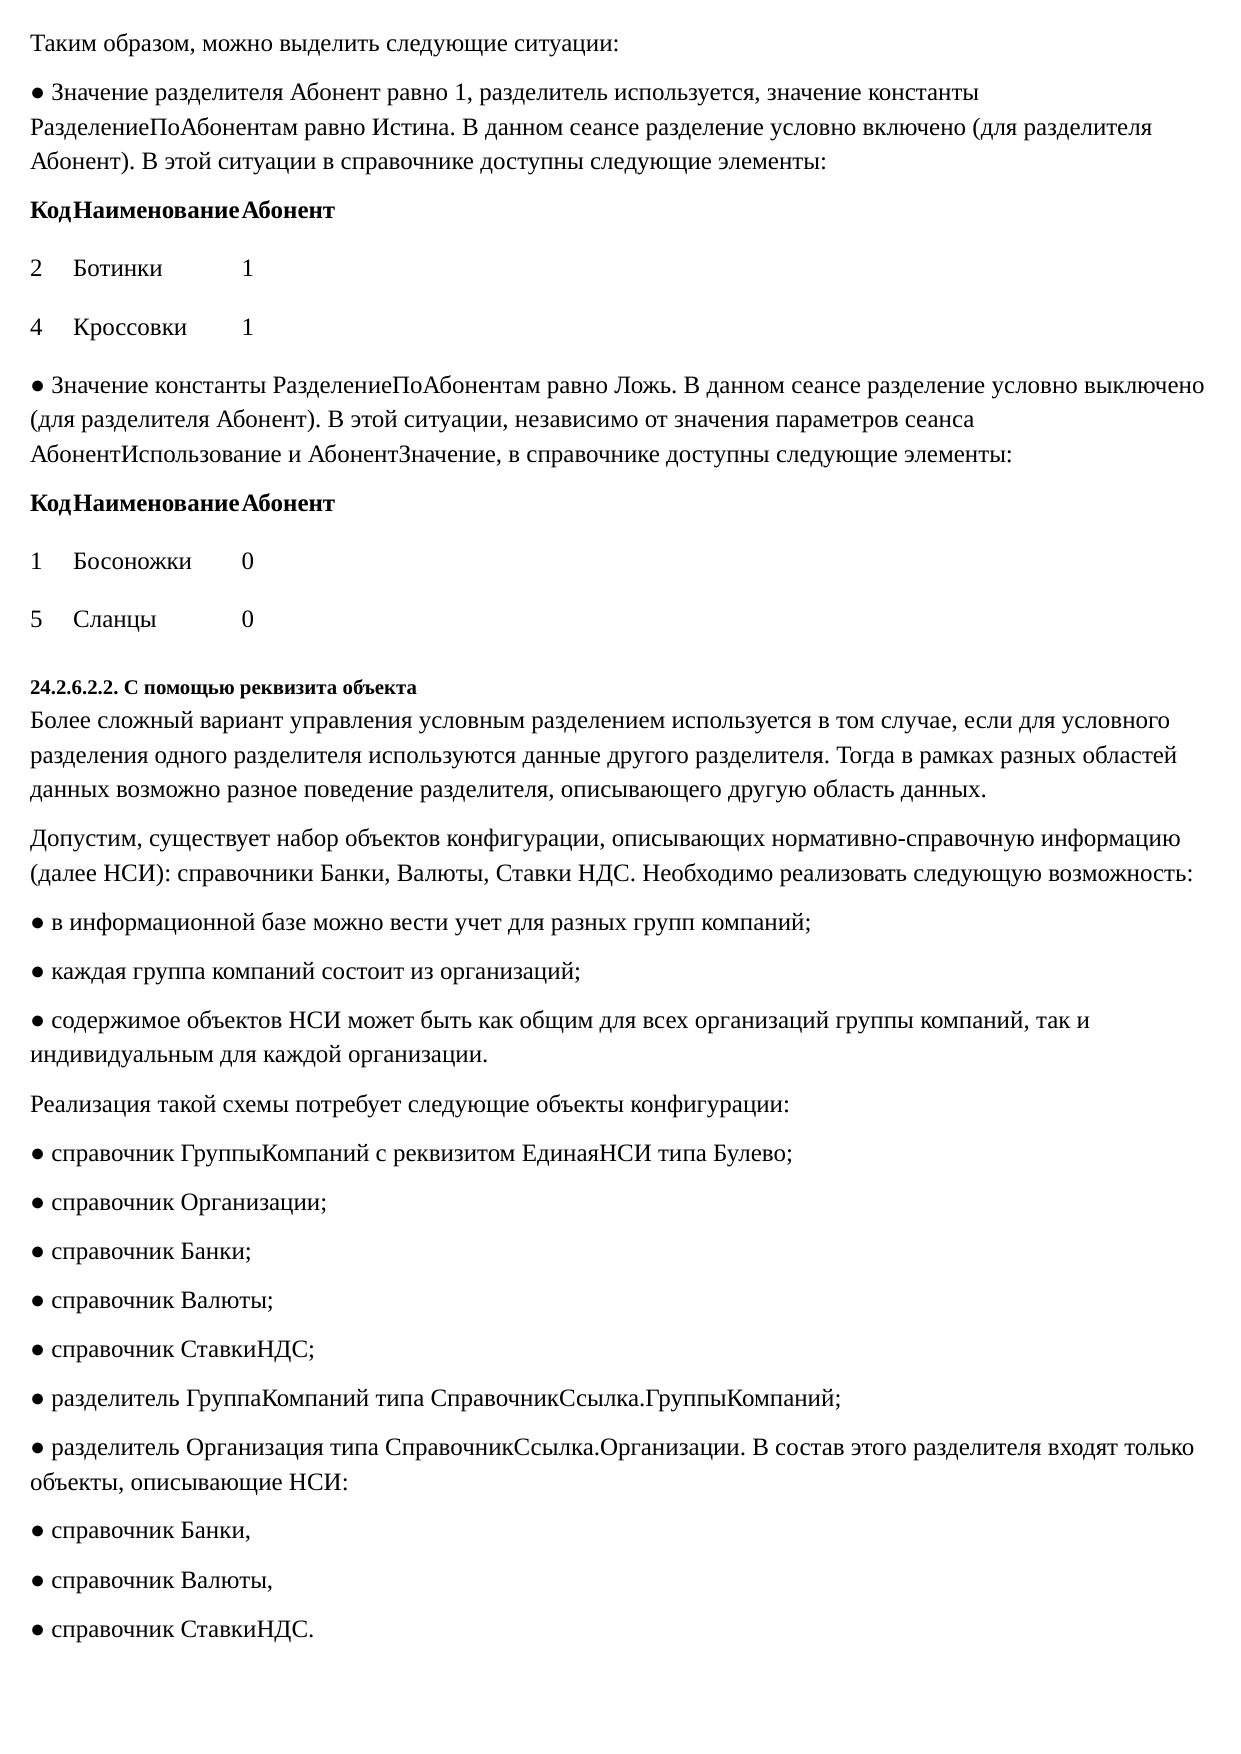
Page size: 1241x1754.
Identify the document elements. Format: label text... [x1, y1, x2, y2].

table_header Код [30, 488, 73, 546]
table_cell 0 [241, 604, 337, 663]
table_cell 1 [241, 312, 337, 370]
text Более сложный вариант управления условным разделением используется в том случае, если для условного разделения одного разделителя используются данные другого разделителя. Тогда в рамках разных областей данных возможно разное поведение разделителя, описывающего другую область данных. [30, 705, 1211, 803]
text ● справочник СтавкиНДС; [30, 1334, 1211, 1363]
text ● каждая группа компаний состоит из организаций; [30, 956, 1211, 985]
table_cell Кроссовки [73, 312, 241, 370]
table_cell 5 [30, 604, 73, 663]
text ● Значение константы РазделениеПоАбонентам равно Ложь. В данном сеансе разделение условно выключено (для разделителя Абонент). В этой ситуации, независимо от значения параметров сеанса АбонентИспользование и АбонентЗначение, в справочнике доступны следующие элементы: [30, 370, 1211, 468]
subtitle 24.2.6.2.2. С помощью реквизита объекта [30, 675, 1211, 699]
table_cell Босоножки [73, 546, 241, 604]
text ● содержимое объектов НСИ может быть как общим для всех организаций группы компаний, так и индивидуальным для каждой организации. [30, 1005, 1211, 1068]
text Допустим, существует набор объектов конфигурации, описывающих нормативно-справочную информацию (далее НСИ): справочники Банки, Валюты, Ставки НДС. Необходимо реализовать следующую возможность: [30, 823, 1211, 887]
text ● Значение разделителя Абонент равно 1, разделитель используется, значение константы РазделениеПоАбонентам равно Истина. В данном сеансе разделение условно включено (для разделителя Абонент). В этой ситуации в справочнике доступны следующие элементы: [30, 77, 1211, 175]
text ● разделитель Организация типа СправочникСсылка.Организации. В состав этого разделителя входят только объекты, описывающие НСИ: [30, 1432, 1211, 1495]
text ● разделитель ГруппаКомпаний типа СправочникСсылка.ГруппыКомпаний; [30, 1383, 1211, 1412]
text Реализация такой схемы потребует следующие объекты конфигурации: [30, 1089, 1211, 1117]
table_header Абонент [241, 195, 337, 253]
text Таким образом, можно выделить следующие ситуации: [30, 28, 1211, 57]
text ● справочник Банки, [30, 1516, 1211, 1544]
text ● справочник Банки; [30, 1236, 1211, 1264]
text ● справочник СтавкиНДС. [30, 1614, 1211, 1642]
table_cell 1 [30, 546, 73, 604]
text ● в информационной базе можно вести учет для разных групп компаний; [30, 907, 1211, 936]
table_header Наименование [73, 488, 241, 546]
table_cell 1 [241, 254, 337, 312]
text ● справочник Валюты; [30, 1285, 1211, 1314]
table_cell 0 [241, 546, 337, 604]
text ● справочник Валюты, [30, 1565, 1211, 1593]
table_cell Сланцы [73, 604, 241, 663]
text ● справочник ГруппыКомпаний с реквизитом ЕдинаяНСИ типа Булево; [30, 1138, 1211, 1166]
table_header Код [30, 195, 73, 253]
table_header Абонент [241, 488, 337, 546]
table_cell 2 [30, 254, 73, 312]
table_cell Ботинки [73, 254, 241, 312]
table_cell 4 [30, 312, 73, 370]
table_header Наименование [73, 195, 241, 253]
text ● справочник Организации; [30, 1187, 1211, 1216]
